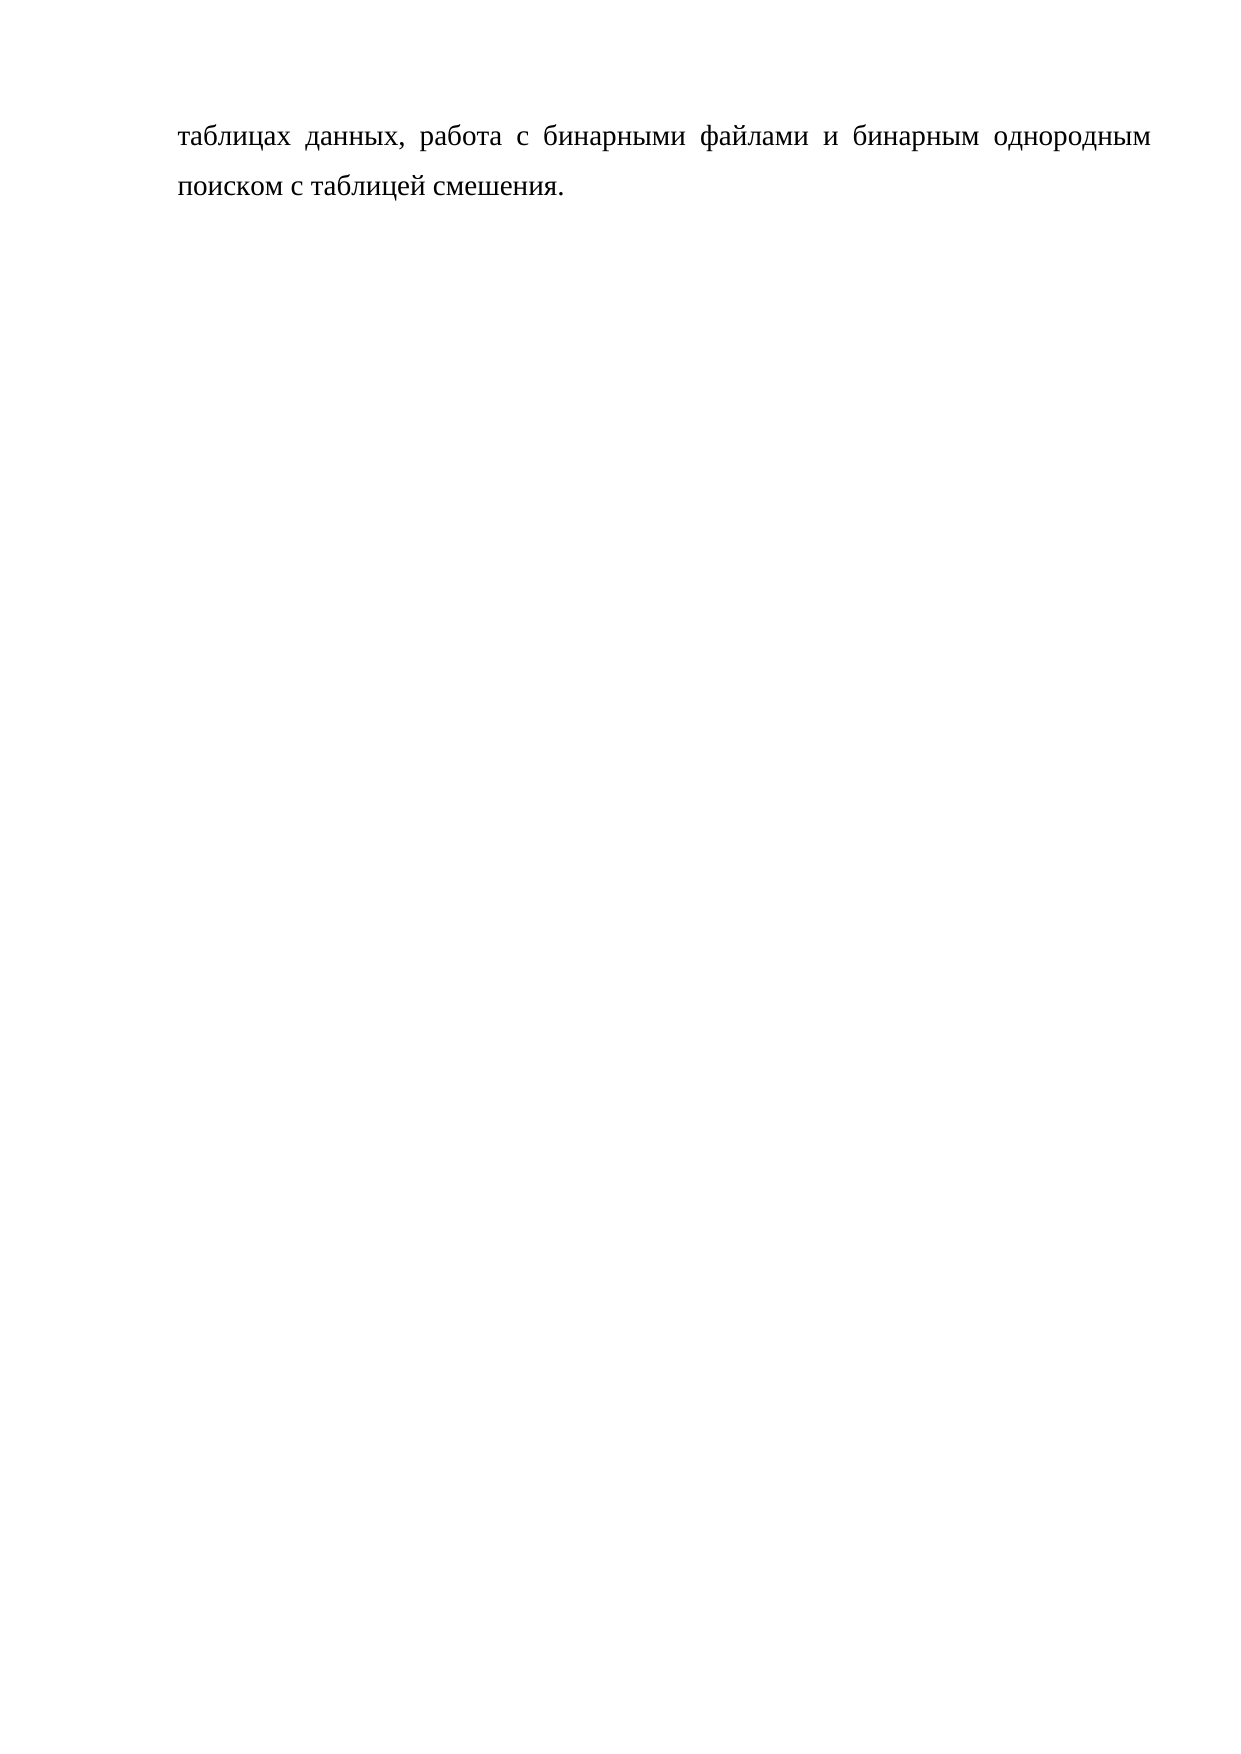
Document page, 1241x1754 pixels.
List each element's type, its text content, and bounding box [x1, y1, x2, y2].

text таблицах данных, работа с бинарными файлами и бинарным однородным поиском с таблицей смешения. [177, 118, 1152, 202]
